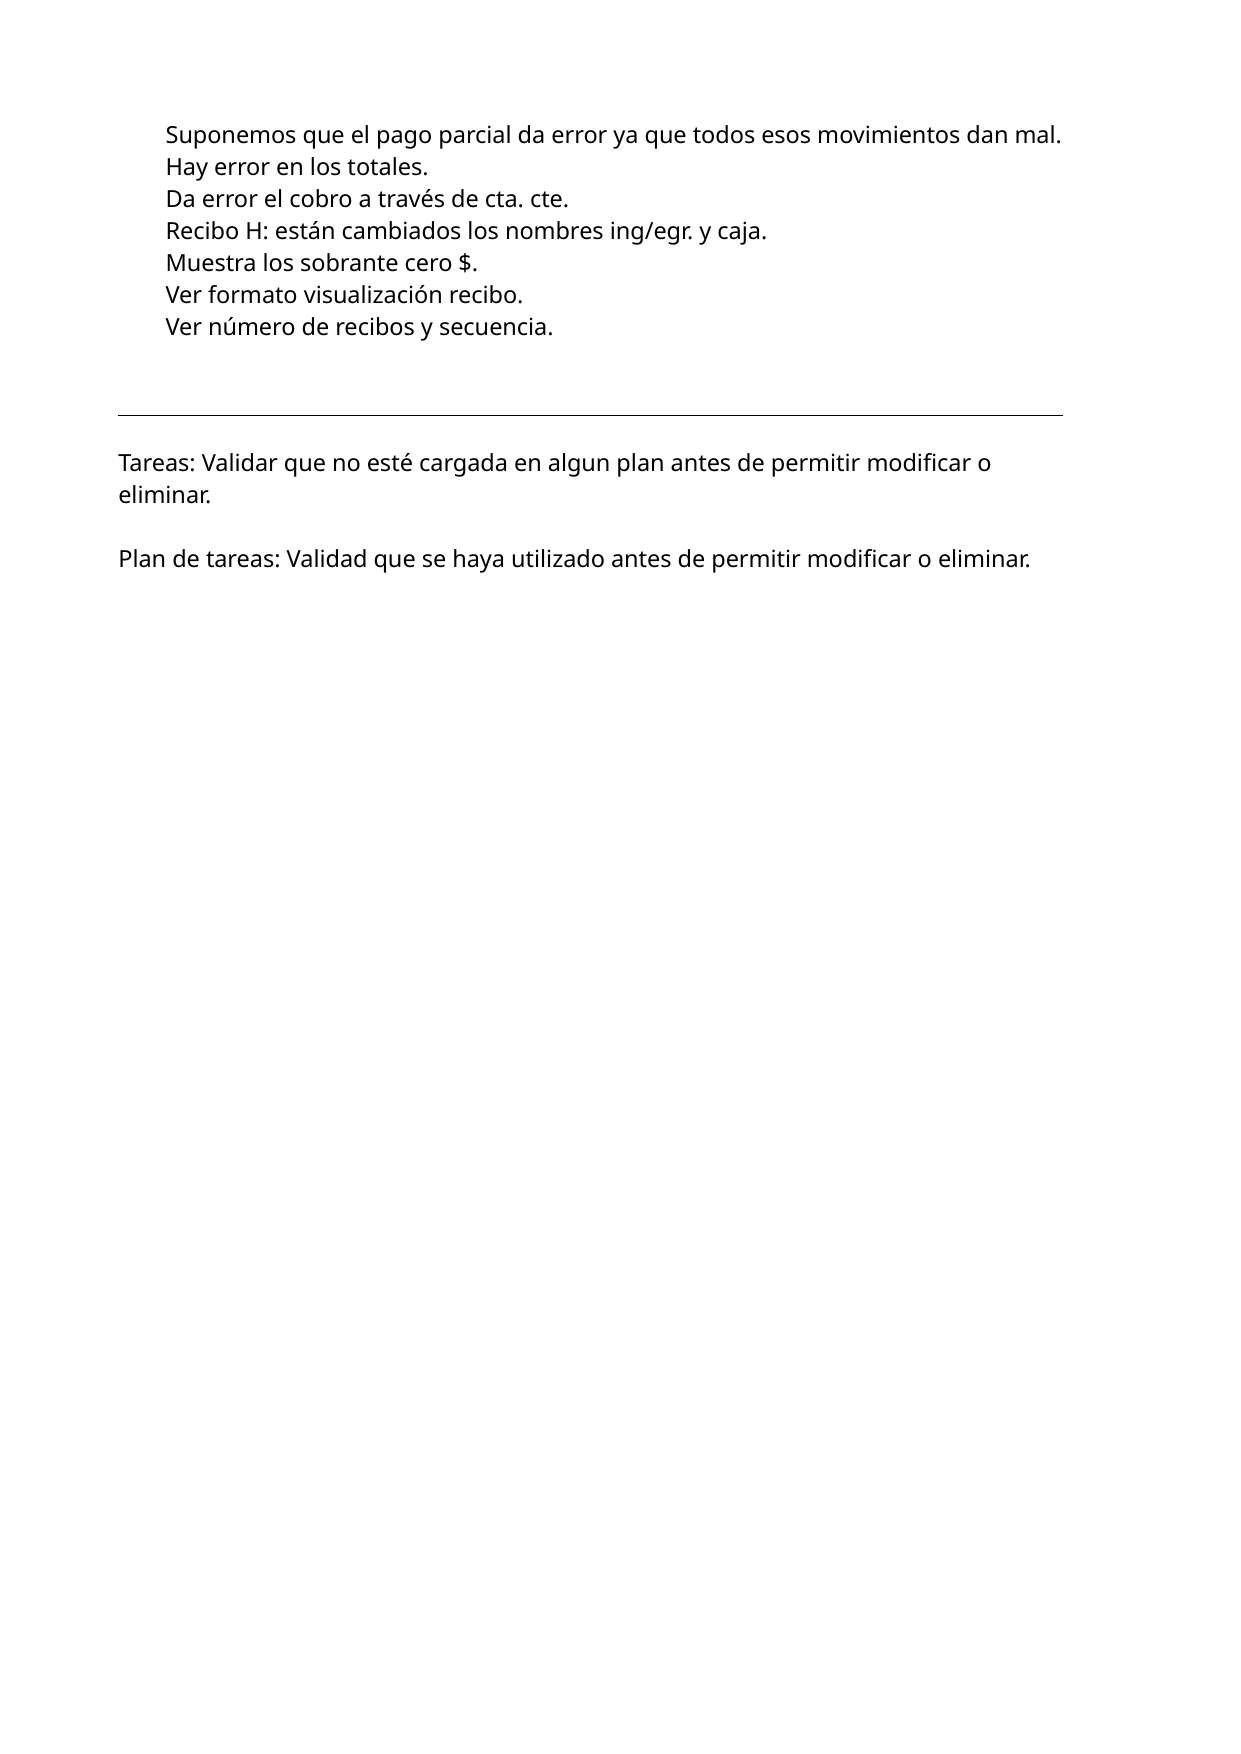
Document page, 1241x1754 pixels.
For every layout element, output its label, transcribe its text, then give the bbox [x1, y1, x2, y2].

text Tareas: Validar que no esté cargada en algun plan antes de permitir modificar o eliminar. [118, 447, 1063, 511]
text Hay error en los totales. [165, 150, 1063, 182]
text Ver formato visualización recibo. [165, 278, 1063, 310]
text Da error el cobro a través de cta. cte. [165, 182, 1063, 214]
text Plan de tareas: Validad que se haya utilizado antes de permitir modificar o eliminar. [118, 543, 1063, 575]
text Muestra los sobrante cero $. [165, 246, 1063, 278]
text Suponemos que el pago parcial da error ya que todos esos movimientos dan mal. [165, 118, 1063, 150]
text Recibo H: están cambiados los nombres ing/egr. y caja. [165, 214, 1063, 246]
text Ver número de recibos y secuencia. [165, 310, 1063, 342]
